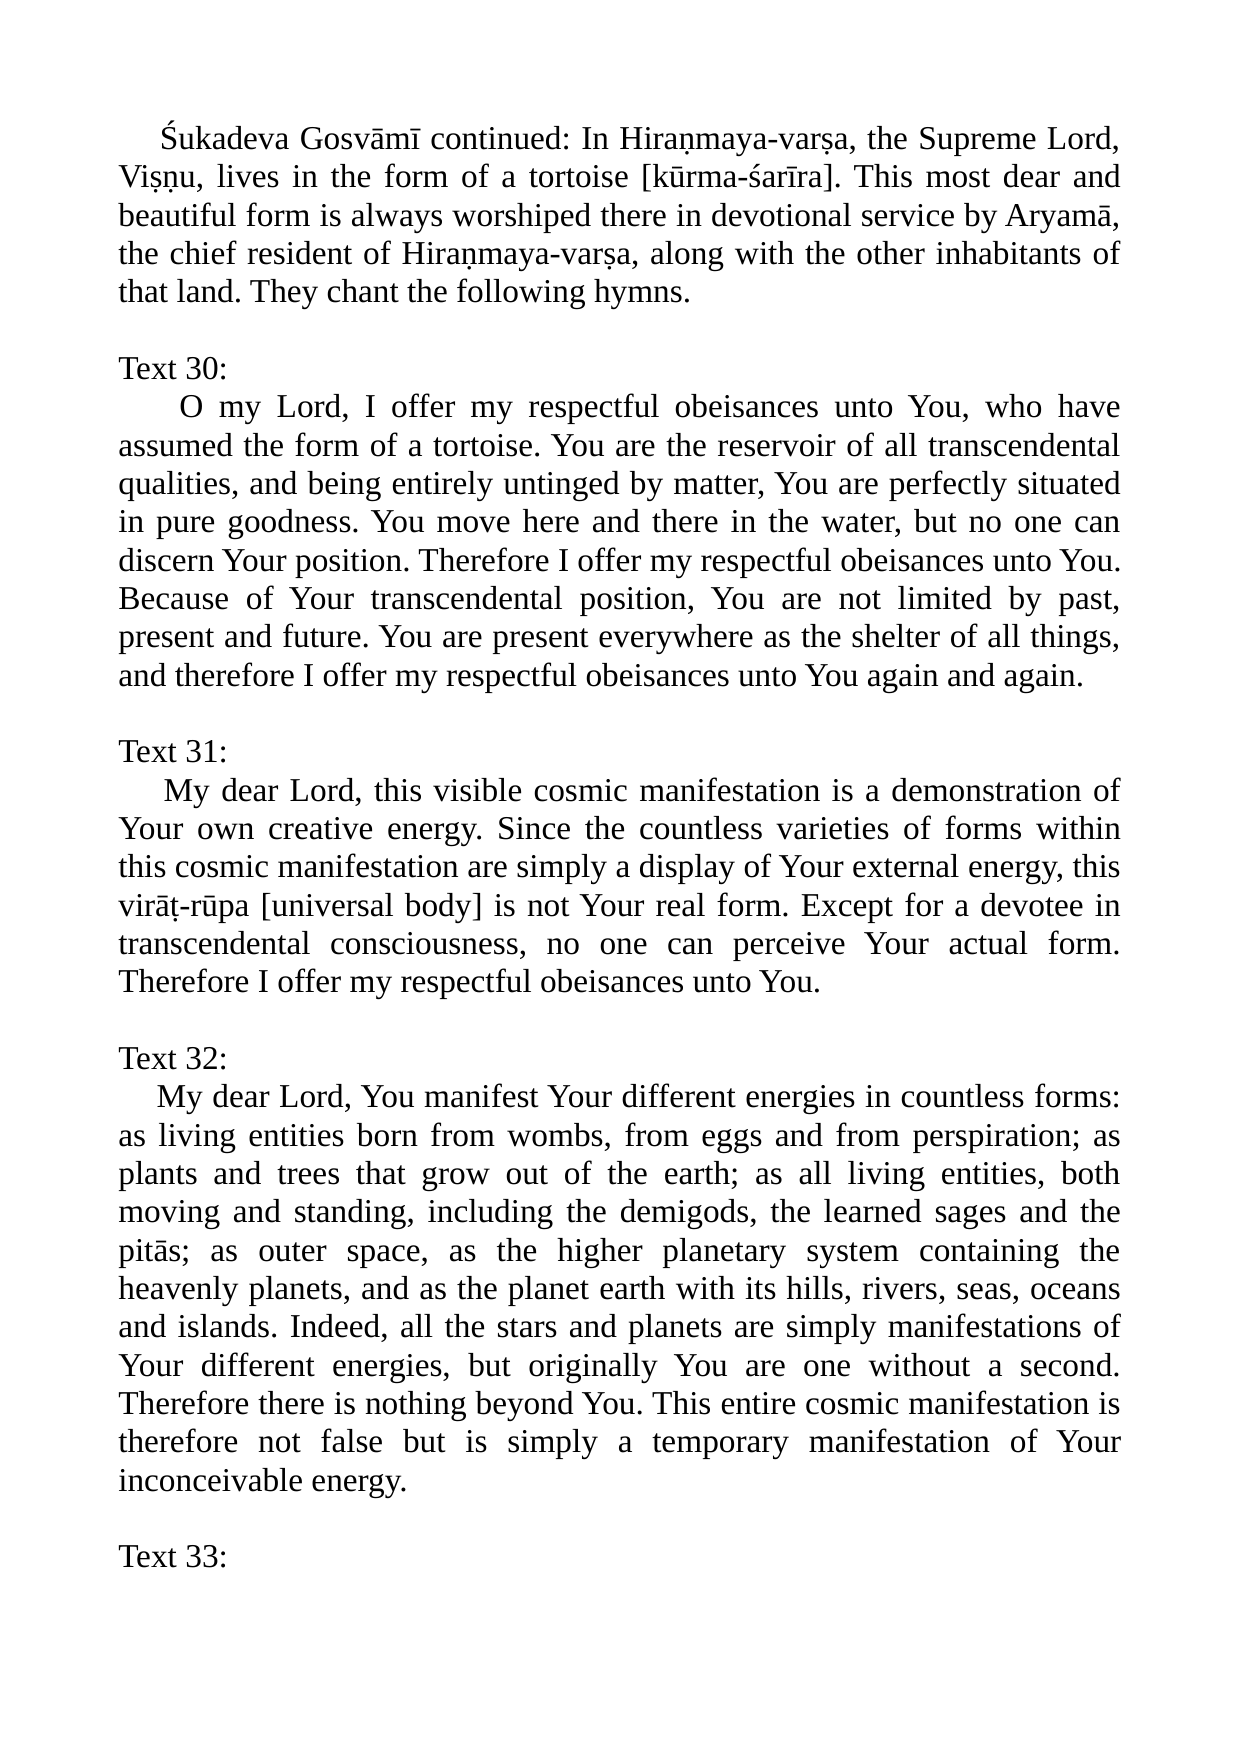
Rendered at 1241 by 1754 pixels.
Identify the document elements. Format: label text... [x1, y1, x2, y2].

text O my Lord, I offer my respectful obeisances unto You, who have assumed the form of a tortoise. You are the reservoir of all transcendental qualities, and being entirely untinged by matter, You are perfectly situated in pure goodness. You move here and there in the water, but no one can discern Your position. Therefore I offer my respectful obeisances unto You. Because of Your transcendental position, You are not limited by past, present and future. You are present everywhere as the shelter of all things, and therefore I offer my respectful obeisances unto You again and again. [118, 386, 1122, 693]
text My dear Lord, You manifest Your different energies in countless forms: as living entities born from wombs, from eggs and from perspiration; as plants and trees that grow out of the earth; as all living entities, both moving and standing, including the demigods, the learned sages and the pitās; as outer space, as the higher planetary system containing the heavenly planets, and as the planet earth with its hills, rivers, seas, oceans and islands. Indeed, all the stars and planets are simply manifestations of Your different energies, but originally You are one without a second. Therefore there is nothing beyond You. This entire cosmic manifestation is therefore not false but is simply a temporary manifestation of Your inconceivable energy. [118, 1076, 1122, 1498]
text Text 31: [118, 731, 1122, 770]
text Text 33: [118, 1536, 1122, 1575]
text Śukadeva Gosvāmī continued: In Hiraṇmaya-varṣa, the Supreme Lord, Viṣṇu, lives in the form of a tortoise [kūrma-śarīra]. This most dear and beautiful form is always worshiped there in devotional service by Aryamā, the chief resident of Hiraṇmaya-varṣa, along with the other inhabitants of that land. They chant the following hymns. [118, 118, 1122, 310]
text My dear Lord, this visible cosmic manifestation is a demonstration of Your own creative energy. Since the countless varieties of forms within this cosmic manifestation are simply a display of Your external energy, this virāṭ-rūpa [universal body] is not Your real form. Except for a devotee in transcendental consciousness, no one can perceive Your actual form. Therefore I offer my respectful obeisances unto You. [118, 770, 1122, 1000]
text Text 32: [118, 1038, 1122, 1076]
text Text 30: [118, 348, 1122, 386]
